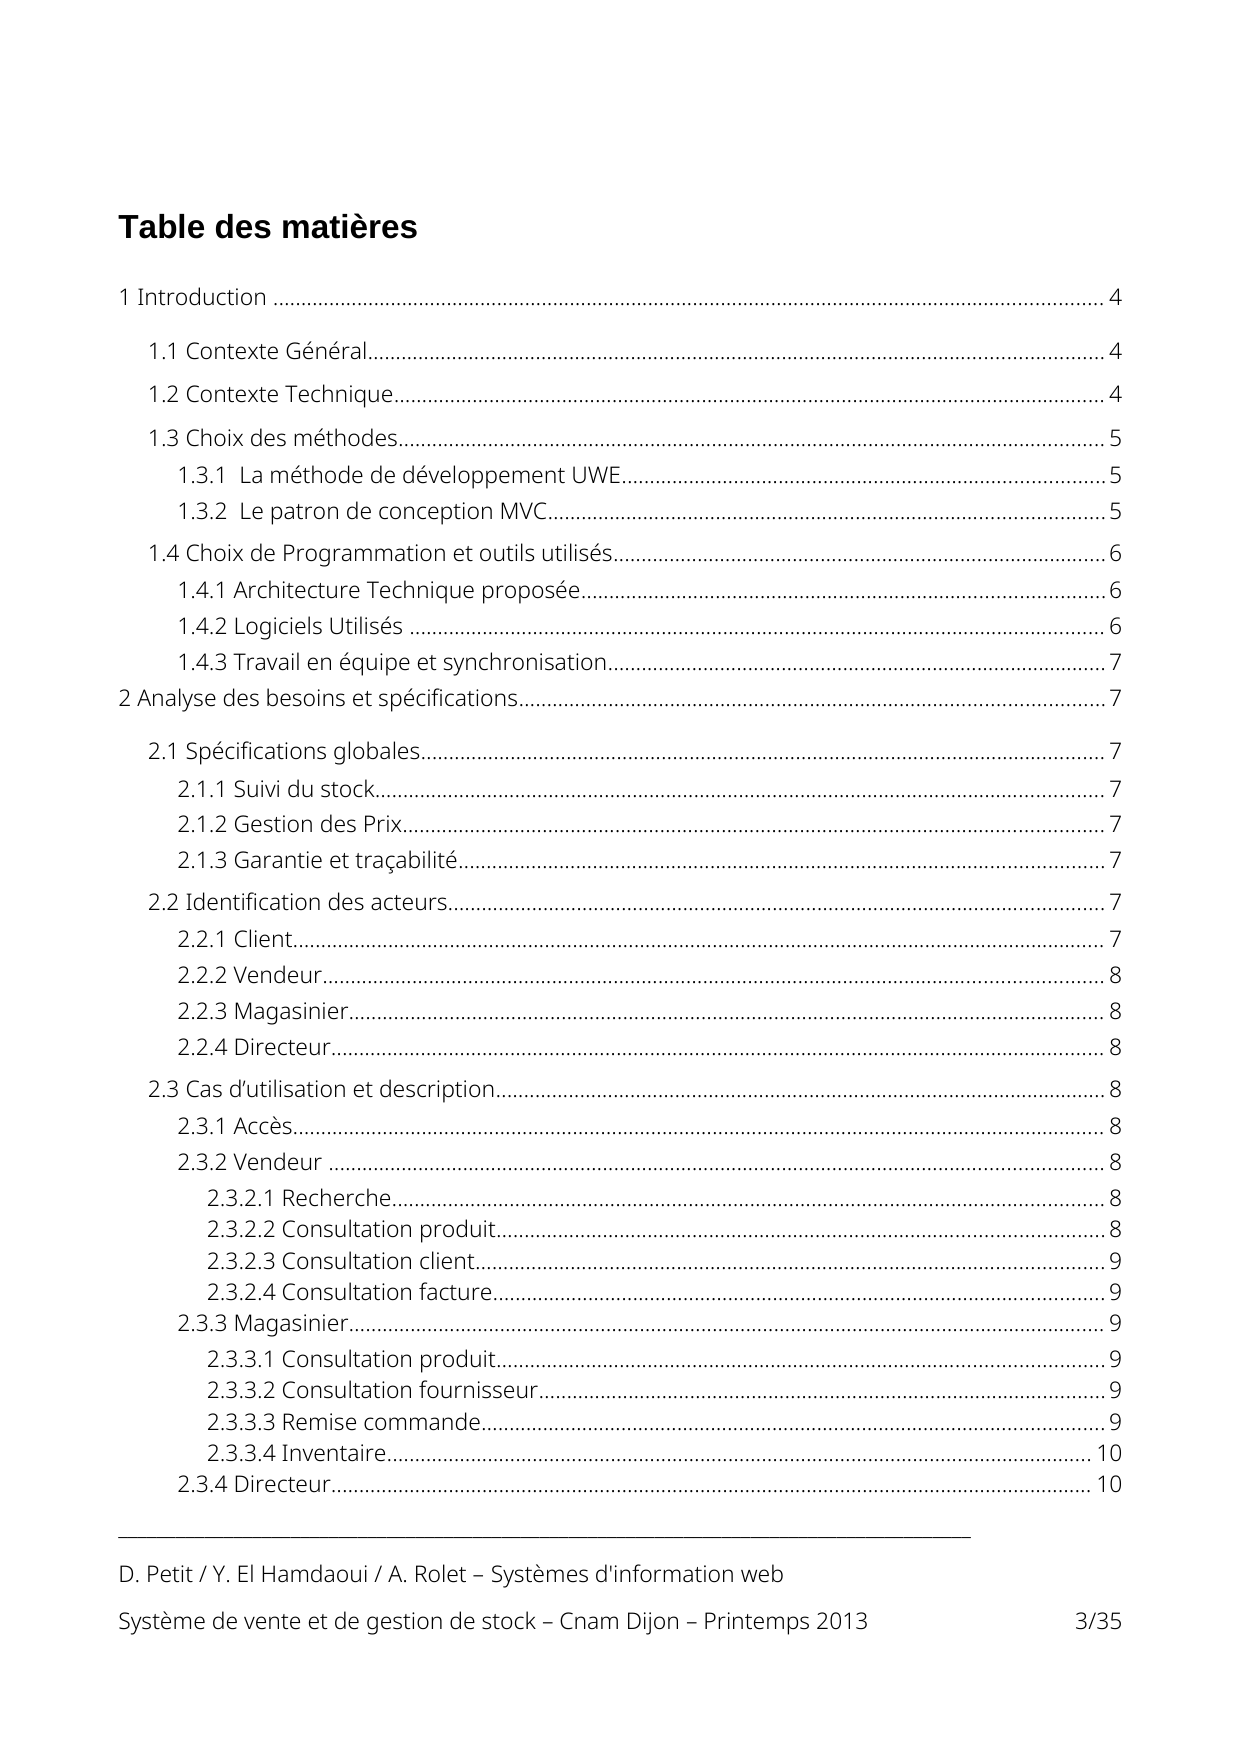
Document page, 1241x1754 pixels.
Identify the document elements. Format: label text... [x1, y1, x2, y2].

text 2.3.1 Accès 8 [177, 1110, 1122, 1142]
text 2.2.1 Client 7 [177, 923, 1122, 955]
text 2.3.2.4 Consultation facture 9 [207, 1276, 1122, 1307]
text 1 Introduction 4 [118, 281, 1122, 313]
text 2.1.2 Gestion des Prix 7 [177, 808, 1122, 840]
text 2.2.3 Magasinier 8 [177, 995, 1122, 1027]
text 2.1.3 Garantie et traçabilité 7 [177, 844, 1122, 876]
text 2.3.3.3 Remise commande 9 [207, 1406, 1122, 1437]
text 1.2 Contexte Technique 4 [148, 378, 1122, 409]
text 2.2 Identification des acteurs 7 [148, 886, 1122, 917]
text 2 Analyse des besoins et spécifications 7 [118, 681, 1122, 713]
text 2.3.3.1 Consultation produit 9 [207, 1343, 1122, 1374]
text 1.3 Choix des méthodes 5 [148, 421, 1122, 453]
text 1.3.1 La méthode de développement UWE 5 [177, 459, 1122, 490]
text 2.3.2.2 Consultation produit 8 [207, 1213, 1122, 1245]
text 2.3.4 Directeur 10 [177, 1468, 1122, 1499]
text 2.2.2 Vendeur 8 [177, 959, 1122, 991]
subtitle Table des matières [118, 207, 1122, 246]
text 2.3.2.1 Recherche 8 [207, 1182, 1122, 1213]
text 2.3 Cas d’utilisation et description 8 [148, 1073, 1122, 1104]
text 2.3.3.4 Inventaire 10 [207, 1437, 1122, 1468]
text 2.1 Spécifications globales 7 [148, 735, 1122, 767]
text 1.4.3 Travail en équipe et synchronisation 7 [177, 646, 1122, 677]
text 1.4 Choix de Programmation et outils utilisés 6 [148, 536, 1122, 568]
text 2.3.3 Magasinier 9 [177, 1307, 1122, 1338]
text 2.3.2.3 Consultation client 9 [207, 1245, 1122, 1276]
text 1.4.1 Architecture Technique proposée 6 [177, 574, 1122, 605]
text 1.1 Contexte Général 4 [148, 335, 1122, 366]
text 2.3.3.2 Consultation fournisseur 9 [207, 1374, 1122, 1406]
text 2.3.2 Vendeur 8 [177, 1146, 1122, 1177]
text 2.2.4 Directeur 8 [177, 1031, 1122, 1062]
text 1.4.2 Logiciels Utilisés 6 [177, 609, 1122, 641]
text 1.3.2 Le patron de conception MVC 5 [177, 494, 1122, 526]
text 2.1.1 Suivi du stock 7 [177, 772, 1122, 804]
